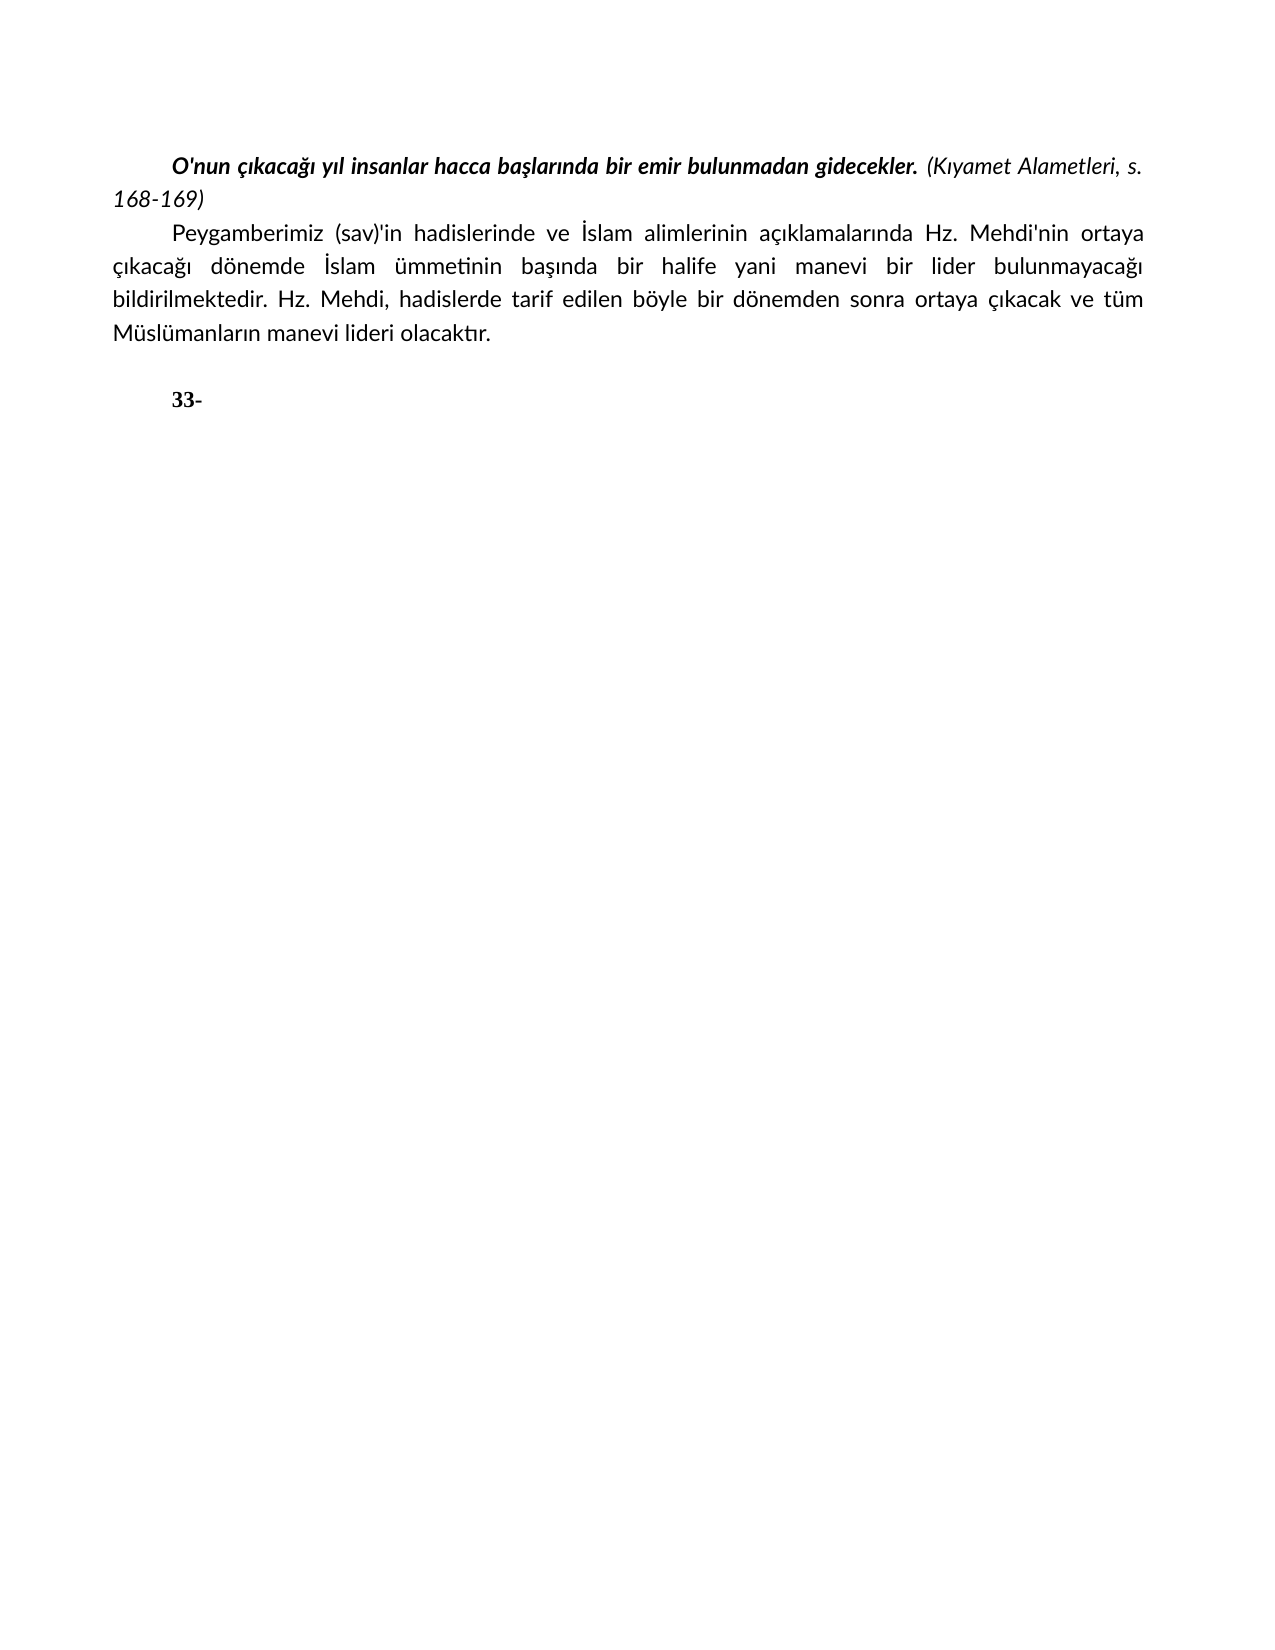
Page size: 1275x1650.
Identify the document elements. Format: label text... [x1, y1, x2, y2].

text Peygamberimiz (sav)'in hadislerinde ve İslam alimlerinin açıklamalarında Hz. Mehdi'nin ortaya çıkacağı dönemde İslam ümmetinin başında bir halife yani manevi bir lider bulunmayacağı bildirilmektedir. Hz. Mehdi, hadislerde tarif edilen böyle bir dönemden sonra ortaya çıkacak ve tüm Müslümanların manevi lideri olacaktır. [112, 214, 1145, 348]
text O'nun çıkacağı yıl insanlar hacca başlarında bir emir bulunmadan gidecekler. (Kıyamet Alametleri, s. 168-169) [112, 148, 1145, 214]
